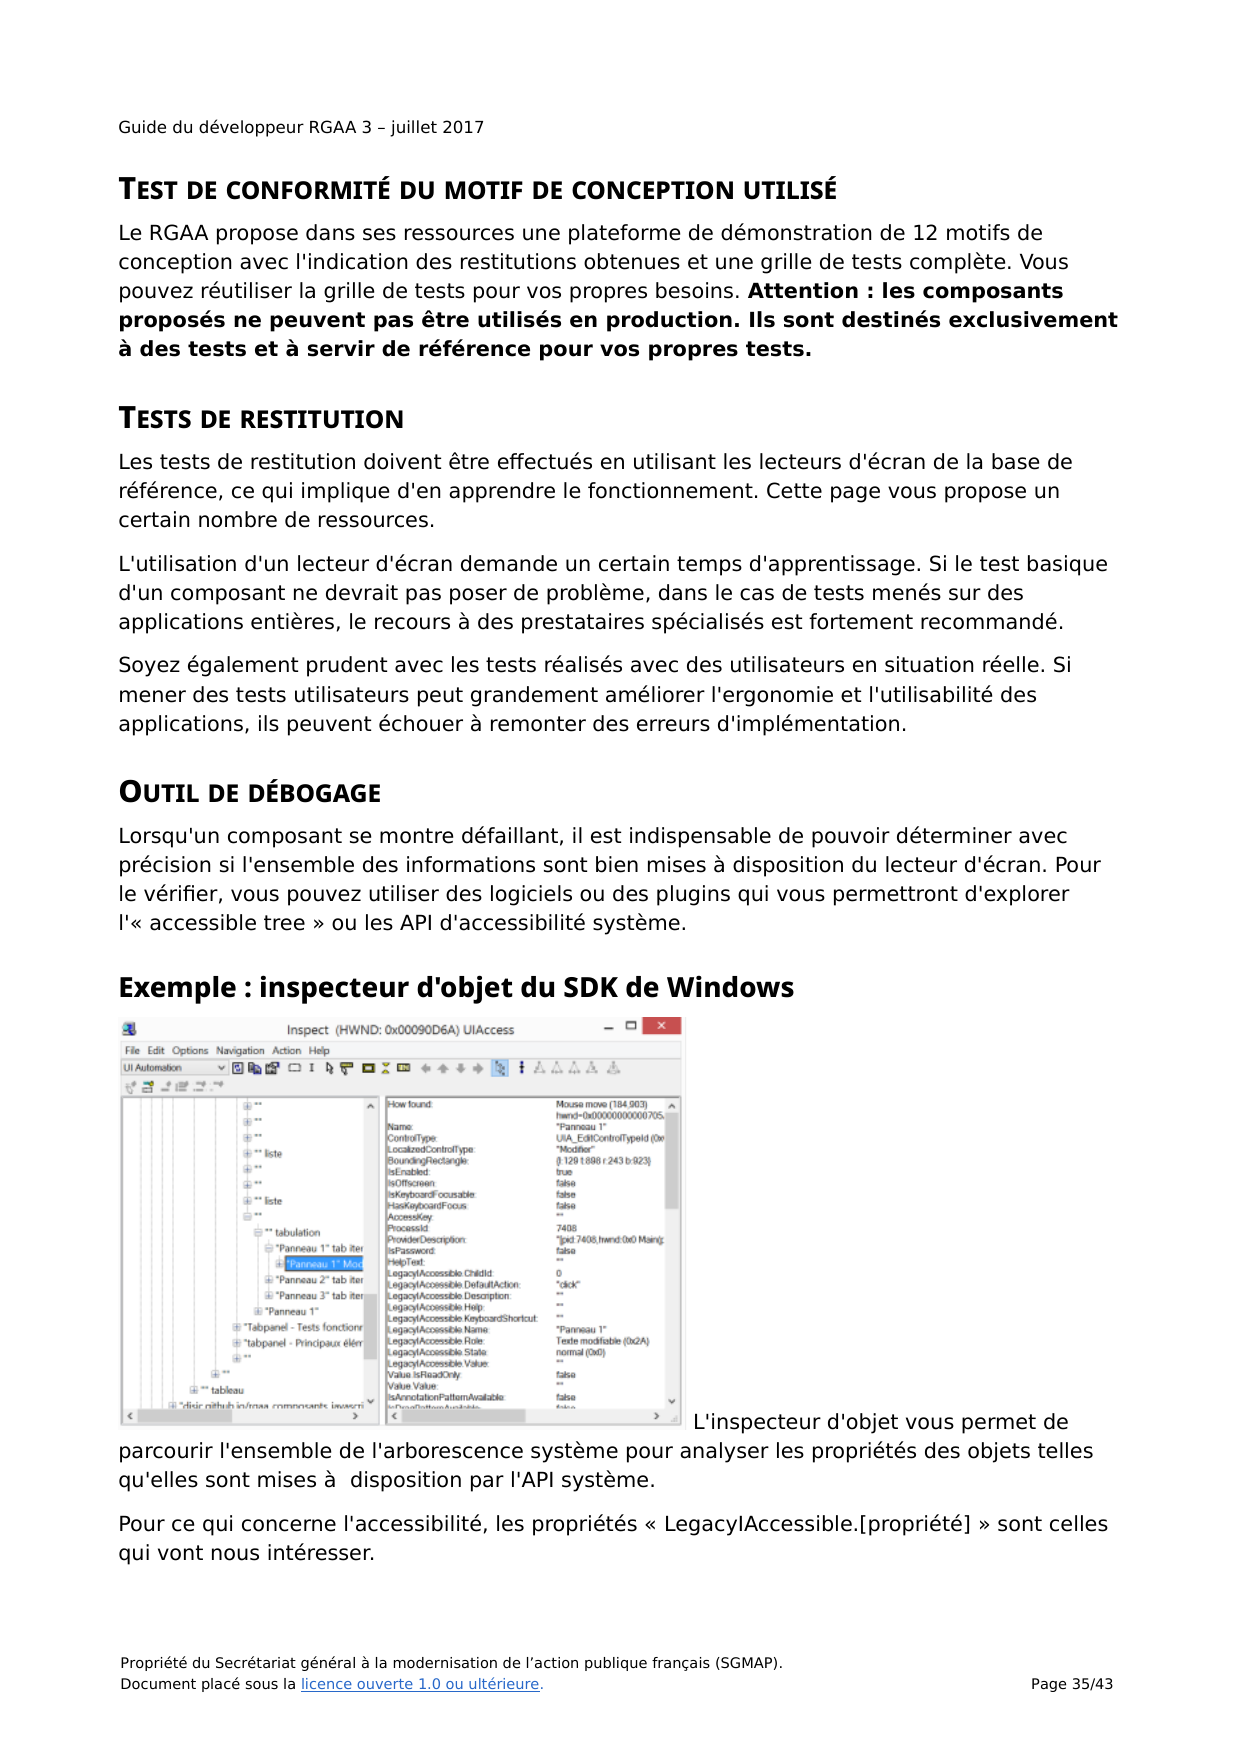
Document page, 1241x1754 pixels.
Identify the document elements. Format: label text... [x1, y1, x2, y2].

text Les tests de restitution doivent être effectués en utilisant les lecteurs d'écran de la base de référence, ce qui implique d'en apprendre le fonctionnement. Cette page vous propose un certain nombre de ressources. [118, 450, 1122, 532]
subtitle Outil de débogage [118, 770, 1122, 812]
text L'utilisation d'un lecteur d'écran demande un certain temps d'apprentissage. Si le test basique d'un composant ne devrait pas poser de problème, dans le cas de tests menés sur des applications entières, le recours à des prestataires spécialisés est fortement recommandé. [118, 552, 1122, 634]
subtitle Test de conformité du motif de conception utilisé [118, 167, 1122, 209]
text Soyez également prudent avec les tests réalisés avec des utilisateurs en situation réelle. Si mener des tests utilisateurs peut grandement améliorer l'ergonomie et l'utilisabilité des applications, ils peuvent échouer à remonter des erreurs d'implémentation. [118, 653, 1122, 736]
text Le RGAA propose dans ses ressources une plateforme de démonstration de 12 motifs de conception avec l'indication des restitutions obtenues et une grille de tests complète. Vous pouvez réutiliser la grille de tests pour vos propres besoins. Attention : les composants proposés ne peuvent pas être utilisés en production. Ils sont destinés exclusivement à des tests et à servir de référence pour vos propres tests. [118, 221, 1122, 362]
text Pour ce qui concerne l'accessibilité, les propriétés « LegacyIAccessible.[propriété] » sont celles qui vont nous intéresser. [118, 1512, 1122, 1565]
text Lorsqu'un composant se montre défaillant, il est indispensable de pouvoir déterminer avec précision si l'ensemble des informations sont bien mises à disposition du lecteur d'écran. Pour le vérifier, vous pouvez utiliser des logiciels ou des plugins qui vous permettront d'explorer l'« accessible tree » ou les API d'accessibilité système. [118, 824, 1122, 936]
picture [118, 1017, 687, 1430]
subtitle Tests de restitution [118, 396, 1122, 437]
text L'inspecteur d'objet vous permet de parcourir l'ensemble de l'arborescence système pour analyser les propriétés des objets telles qu'elles sont mises à disposition par l'API système. [118, 1018, 1122, 1492]
subtitle Exemple : inspecteur d'objet du SDK de Windows [118, 967, 1122, 1005]
